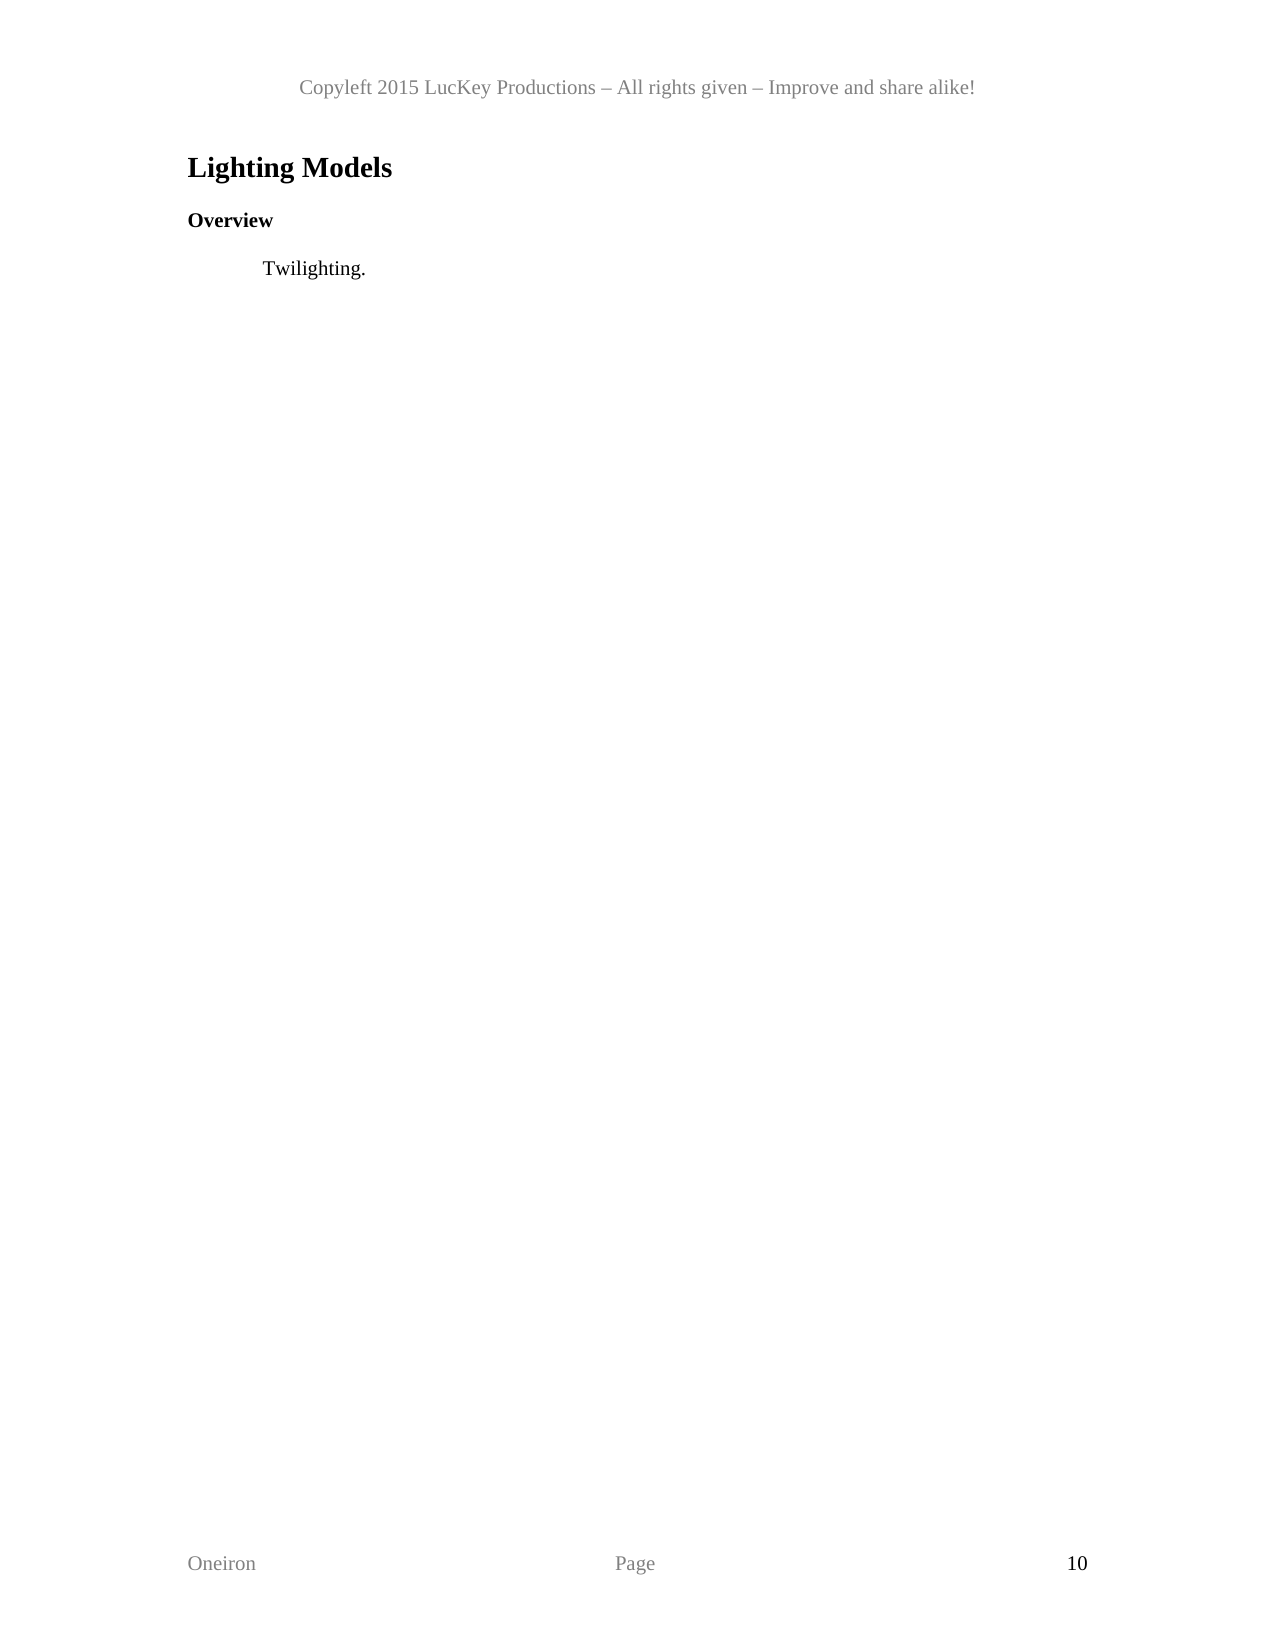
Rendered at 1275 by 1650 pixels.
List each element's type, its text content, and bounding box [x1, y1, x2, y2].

text Twilighting. [187, 256, 1087, 280]
subtitle Overview [187, 208, 1087, 232]
subtitle Lighting Models [187, 150, 1087, 183]
